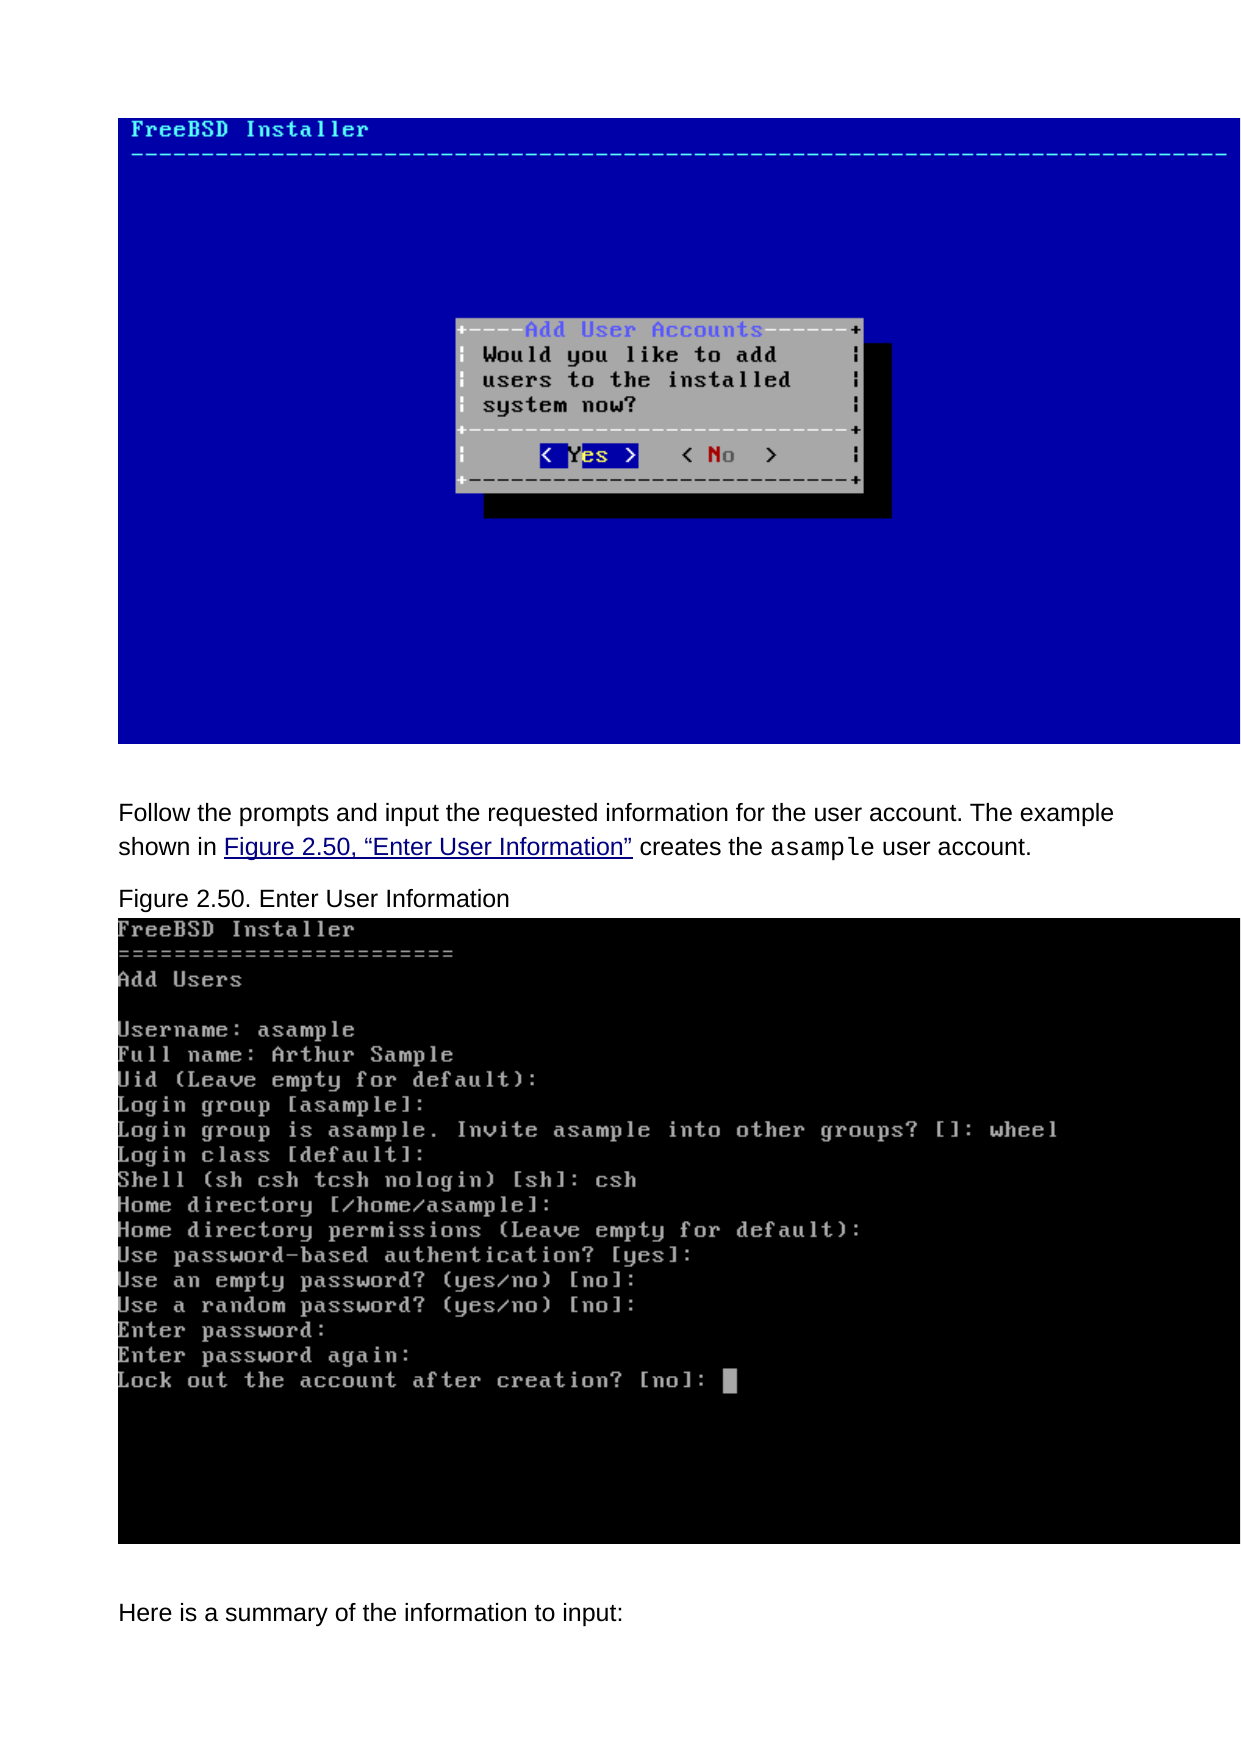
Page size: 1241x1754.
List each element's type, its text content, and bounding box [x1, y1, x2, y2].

text Figure 2.50. Enter User Information [118, 884, 1122, 913]
picture [118, 918, 1241, 1544]
text Follow the prompts and input the requested information for the user account. The example shown in Figure 2.50, “Enter User Information” creates the asample user account. [118, 798, 1122, 863]
picture [118, 118, 1241, 744]
text Here is a summary of the information to input: [118, 1598, 1122, 1627]
